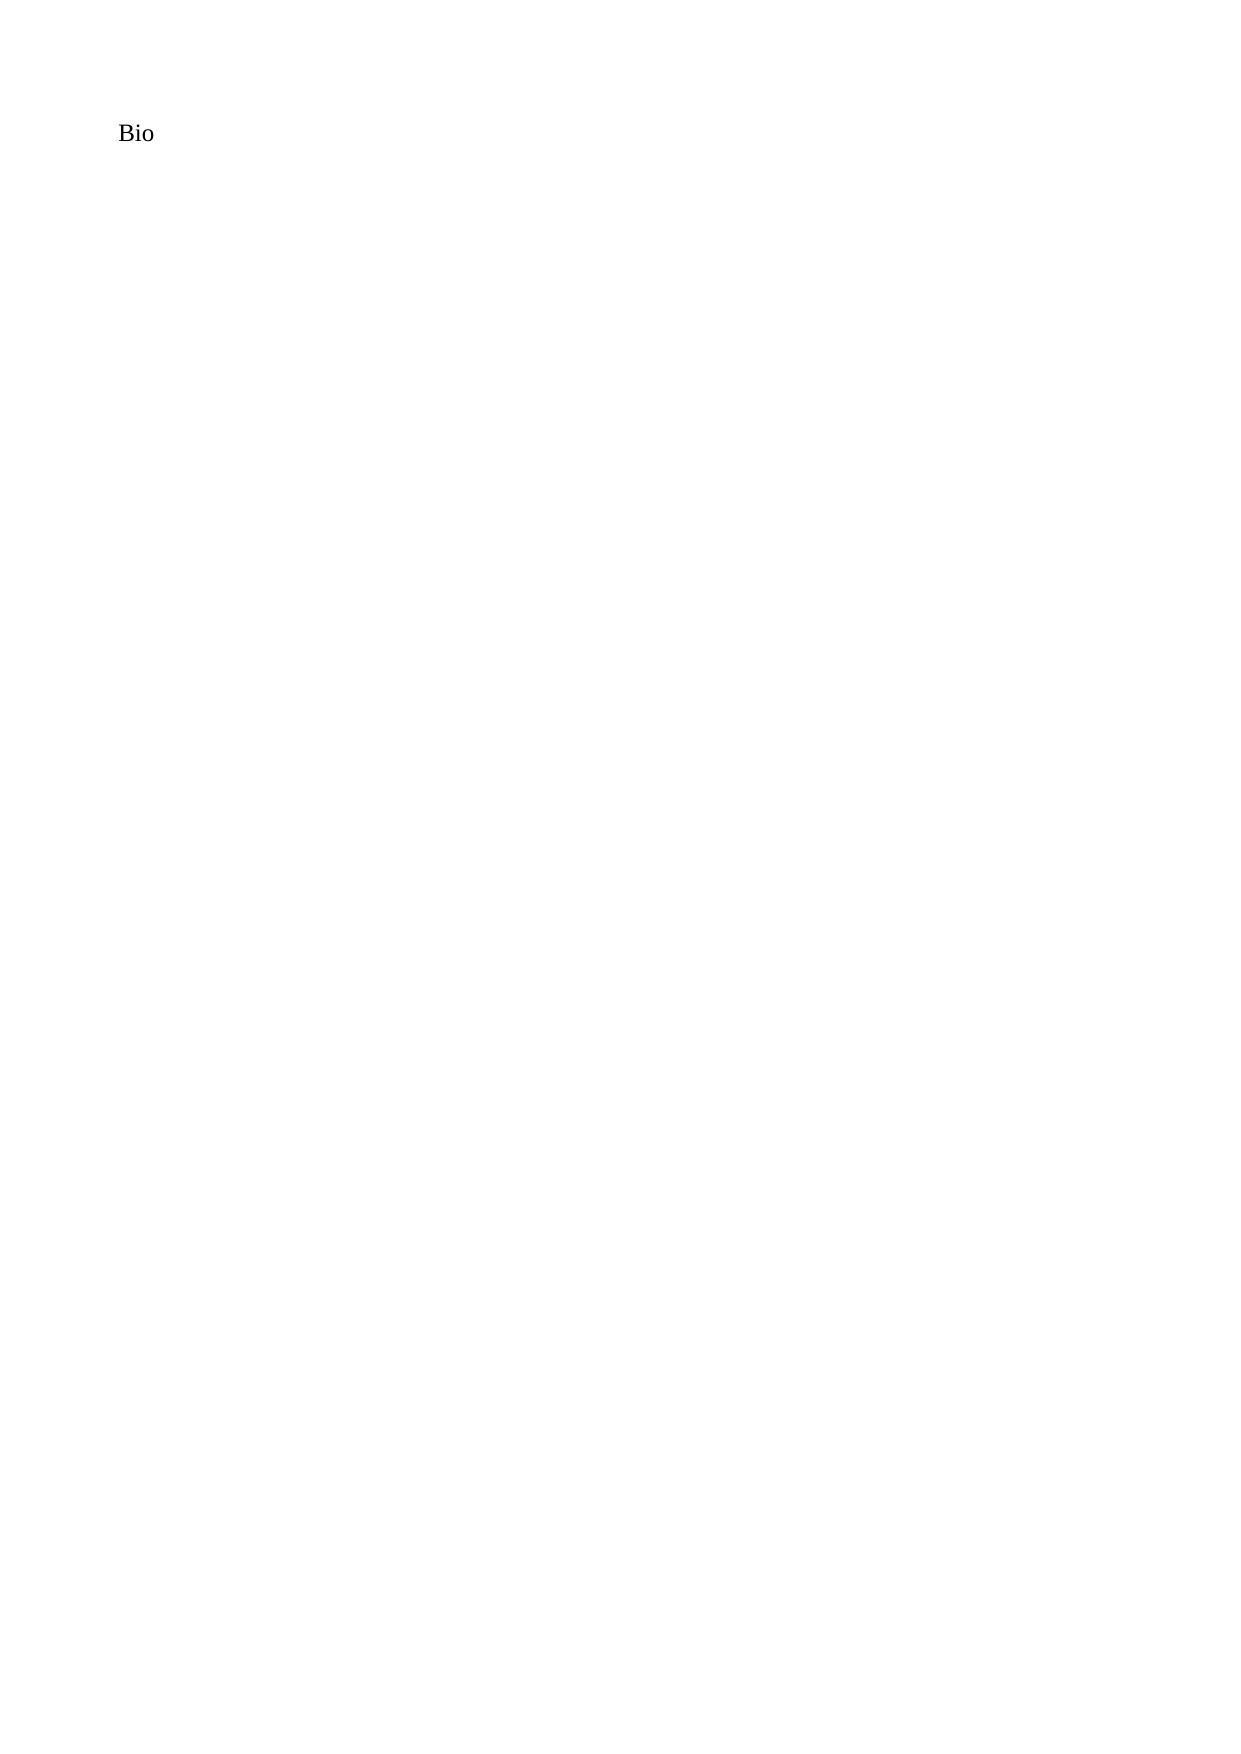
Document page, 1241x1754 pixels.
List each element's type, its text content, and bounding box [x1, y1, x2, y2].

text Bio [118, 118, 1122, 147]
